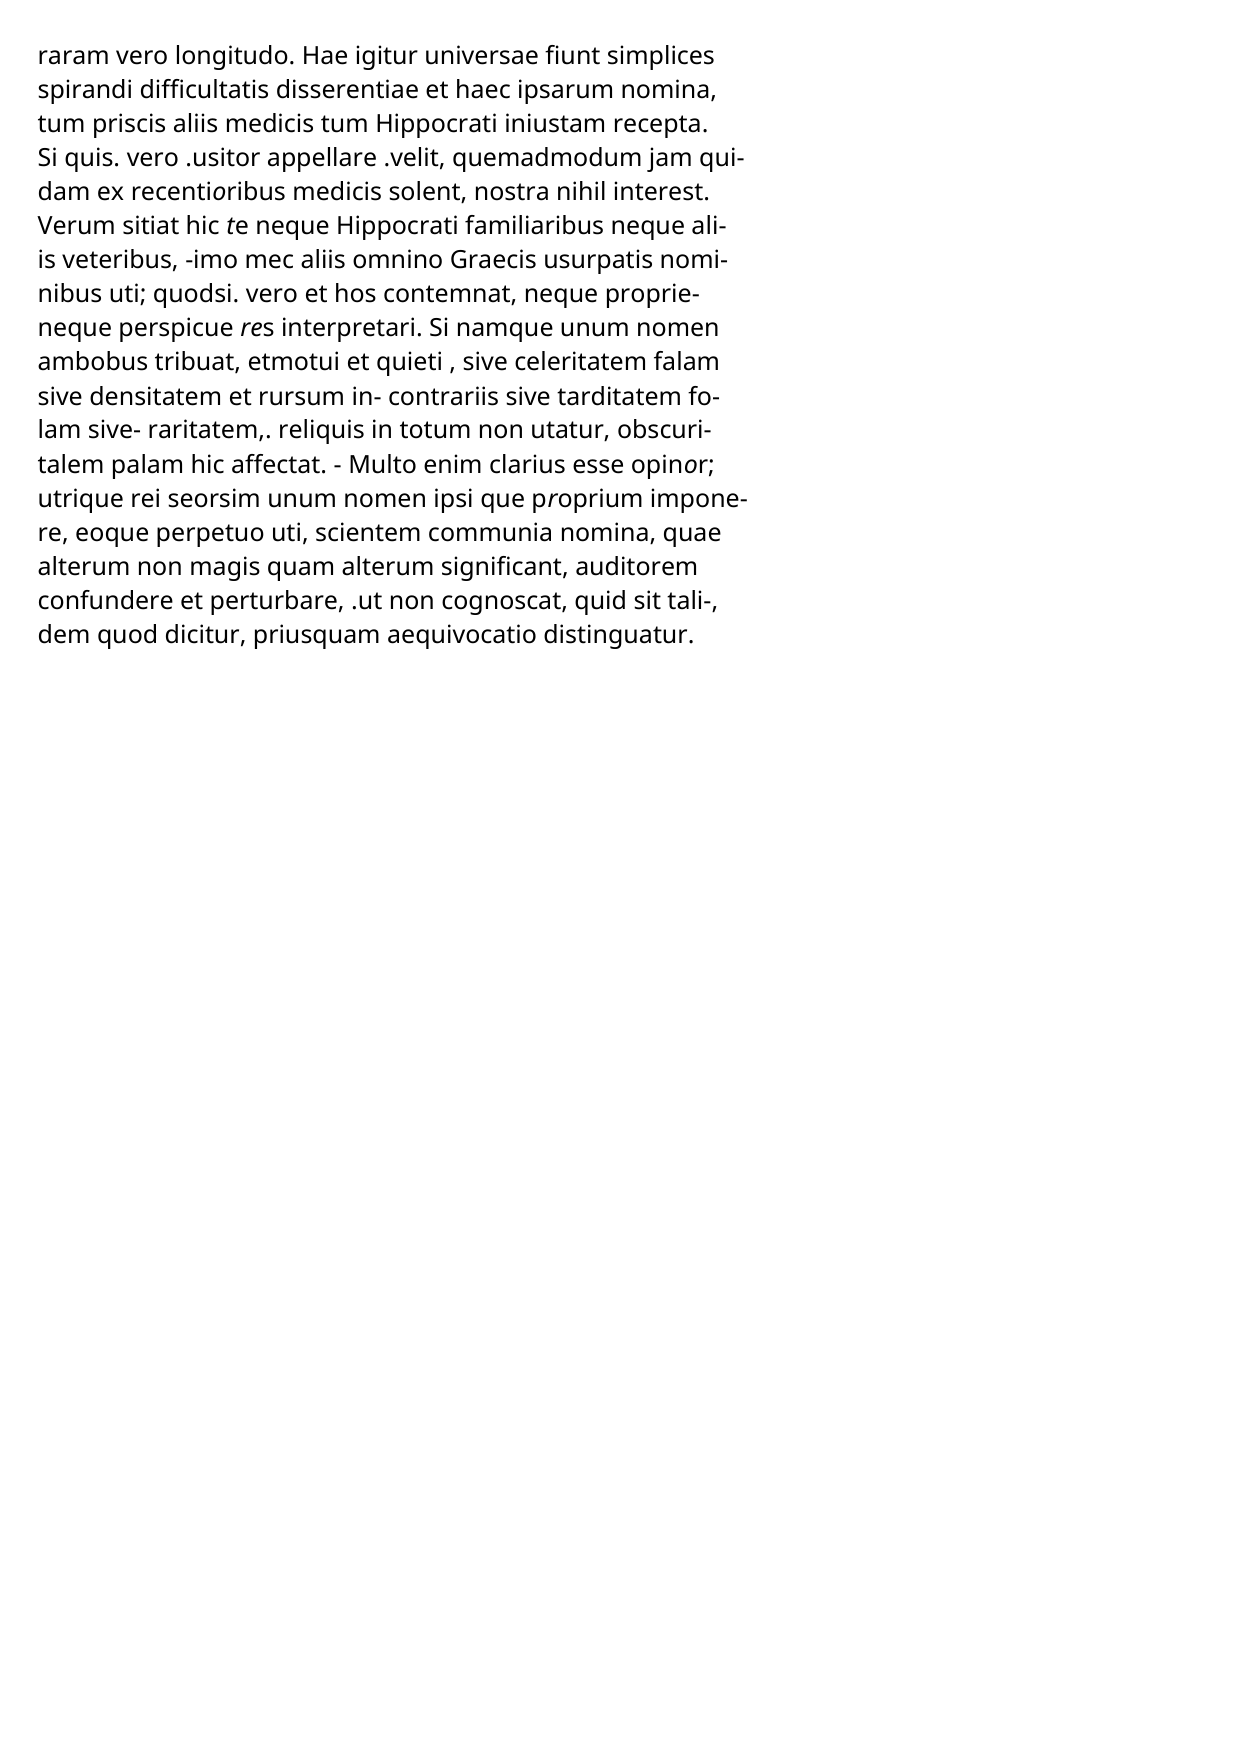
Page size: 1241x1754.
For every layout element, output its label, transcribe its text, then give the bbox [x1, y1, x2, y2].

text raram vero longitudo. Hae igitur universae fiunt simplices spirandi difficultatis disserentiae et haec ipsarum nomina, tum priscis aliis medicis tum Hippocrati iniustam recepta. Si quis. vero .usitor appellare .velit, quemadmodum jam qui- dam ex recentioribus medicis solent, nostra nihil interest. Verum sitiat hic te neque Hippocrati familiaribus neque ali- is veteribus, -imo mec aliis omnino Graecis usurpatis nomi- nibus uti; quodsi. vero et hos contemnat, neque proprie- neque perspicue res interpretari. Si namque unum nomen ambobus tribuat, etmotui et quieti , sive celeritatem falam sive densitatem et rursum in- contrariis sive tarditatem fo- lam sive- raritatem,. reliquis in totum non utatur, obscuri- talem palam hic affectat. - Multo enim clarius esse opinor; utrique rei seorsim unum nomen ipsi que proprium impone- re, eoque perpetuo uti, scientem communia nomina, quae alterum non magis quam alterum significant, auditorem confundere et perturbare, .ut non cognoscat, quid sit tali-, dem quod dicitur, priusquam aequivocatio distinguatur. [37, 37, 1203, 651]
